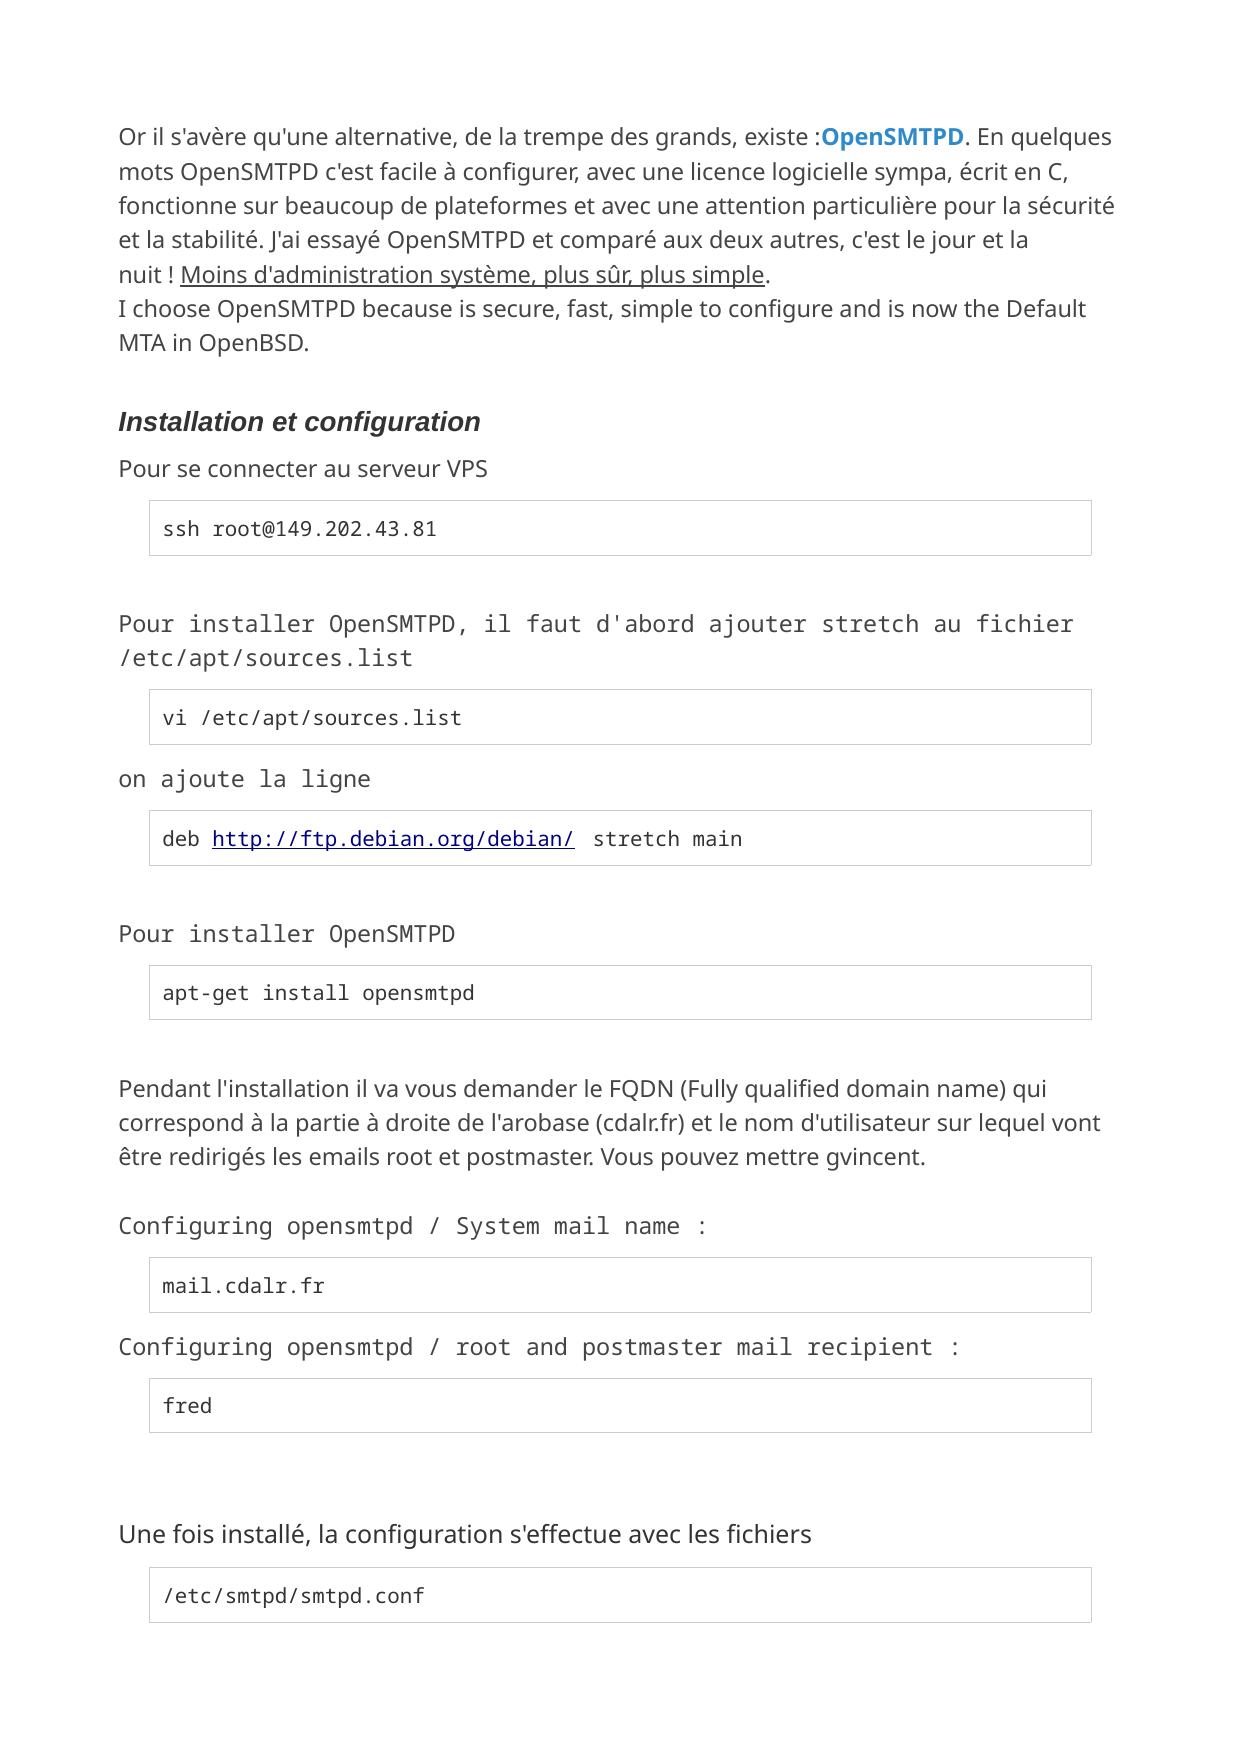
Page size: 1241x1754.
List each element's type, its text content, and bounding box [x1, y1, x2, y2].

text Configuring opensmtpd / root and postmaster mail recipient : [118, 1328, 1122, 1362]
text Configuring opensmtpd / System mail name : [118, 1207, 1122, 1241]
text I choose OpenSMTPD because is secure, fast, simple to configure and is now the Default MTA in OpenBSD. [118, 290, 1122, 359]
text on ajoute la ligne [118, 760, 1122, 794]
text deb http://ftp.debian.org/debian/ stretch main [150, 811, 1091, 865]
text Une fois installé, la configuration s'effectue avec les fichiers [118, 1517, 1122, 1551]
text mail.cdalr.fr [150, 1258, 1091, 1312]
text Pour installer OpenSMTPD [118, 915, 1122, 949]
text fred [150, 1379, 1091, 1432]
text Pour installer OpenSMTPD, il faut d'abord ajouter stretch au fichier /etc/apt/sources.list [118, 605, 1122, 674]
text /etc/smtpd/smtpd.conf [150, 1568, 1091, 1622]
text vi /etc/apt/sources.list [150, 690, 1091, 744]
text ssh root@149.202.43.81 [150, 501, 1091, 555]
subtitle Installation et configuration [118, 406, 1122, 437]
text Or il s'avère qu'une alternative, de la trempe des grands, existe :OpenSMTPD. En quelques mots OpenSMTPD c'est facile à configurer, avec une licence logicielle sympa, écrit en C, fonctionne sur beaucoup de plateformes et avec une attention particulière pour la sécurité et la stabilité. J'ai essayé OpenSMTPD et comparé aux deux autres, c'est le jour et la nuit ! Moins d'administration système, plus sûr, plus simple. [118, 118, 1122, 290]
text apt-get install opensmtpd [150, 966, 1091, 1019]
text Pendant l'installation il va vous demander le FQDN (Fully qualified domain name) qui correspond à la partie à droite de l'arobase (cdalr.fr) et le nom d'utilisateur sur lequel vont être redirigés les emails root et postmaster. Vous pouvez mettre gvincent. [118, 1069, 1122, 1173]
text Pour se connecter au serveur VPS [118, 450, 1122, 484]
